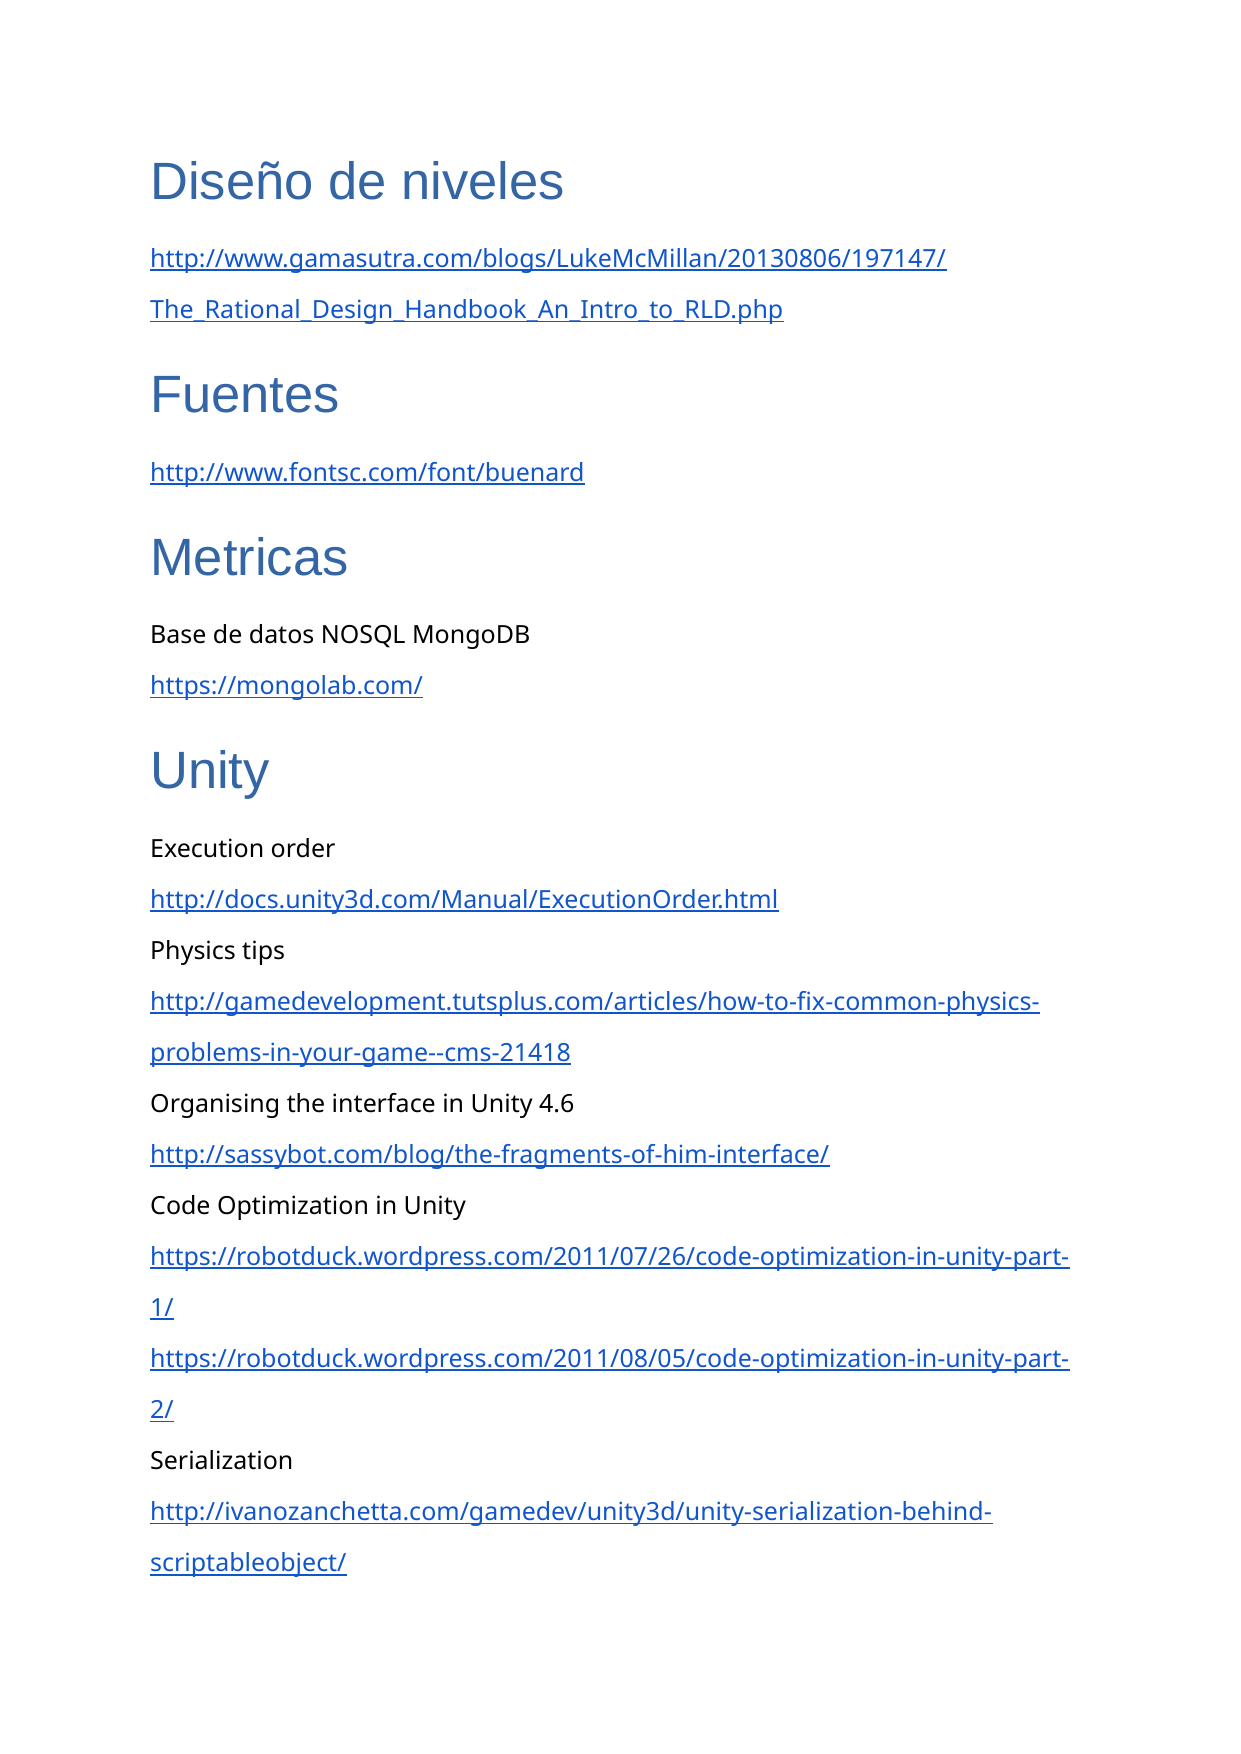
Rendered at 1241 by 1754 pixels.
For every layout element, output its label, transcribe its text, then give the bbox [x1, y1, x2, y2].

subtitle Metricas [150, 526, 1090, 586]
text http://sassybot.com/blog/the-fragments-of-him-interface/ [150, 1136, 1090, 1171]
text Serialization [150, 1443, 1090, 1477]
text http://docs.unity3d.com/Manual/ExecutionOrder.html [150, 881, 1090, 915]
text Base de datos NOSQL MongoDB [150, 617, 1090, 651]
text https://robotduck.wordpress.com/2011/08/05/code-optimization-in-unity-part-2/ [150, 1341, 1090, 1426]
text http://ivanozanchetta.com/gamedev/unity3d/unity-serialization-behind-scriptableobject/ [150, 1494, 1090, 1579]
text Code Optimization in Unity [150, 1187, 1090, 1222]
subtitle Diseño de niveles [150, 150, 1090, 210]
text Physics tips [150, 932, 1090, 966]
text http://www.gamasutra.com/blogs/LukeMcMillan/20130806/197147/The_Rational_Design_Handbook_An_Intro_to_RLD.php [150, 241, 1090, 326]
text Organising the interface in Unity 4.6 [150, 1085, 1090, 1119]
text https://robotduck.wordpress.com/2011/07/26/code-optimization-in-unity-part-1/ [150, 1238, 1090, 1324]
subtitle Fuentes [150, 363, 1090, 424]
text http://www.fontsc.com/font/buenard [150, 454, 1090, 488]
text Execution order [150, 830, 1090, 864]
text https://mongolab.com/ [150, 668, 1090, 702]
text http://gamedevelopment.tutsplus.com/articles/how-to-fix-common-physics-problems-in-your-game--cms-21418 [150, 983, 1090, 1068]
subtitle Unity [150, 739, 1090, 800]
